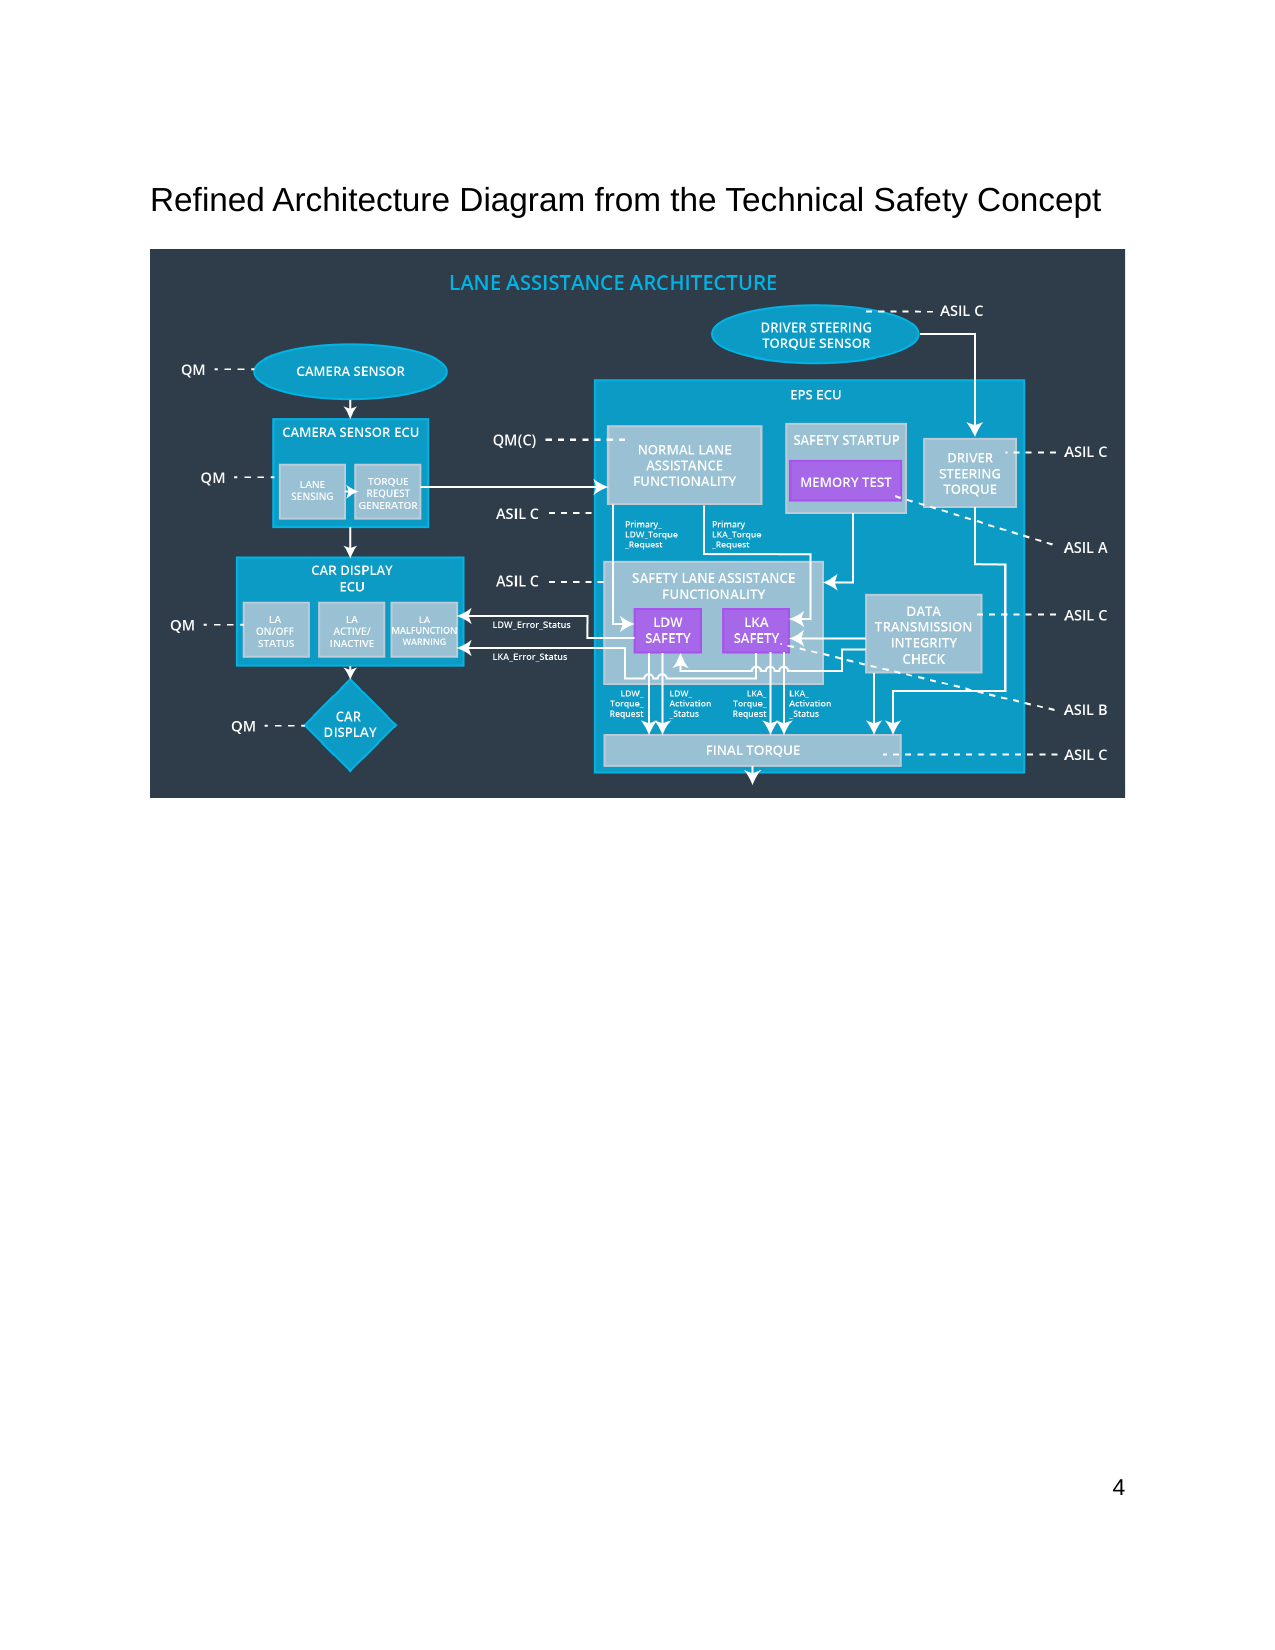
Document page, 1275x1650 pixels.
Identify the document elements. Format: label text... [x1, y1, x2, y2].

picture [150, 248, 1125, 798]
subtitle Refined Architecture Diagram from the Technical Safety Concept [150, 180, 1125, 219]
